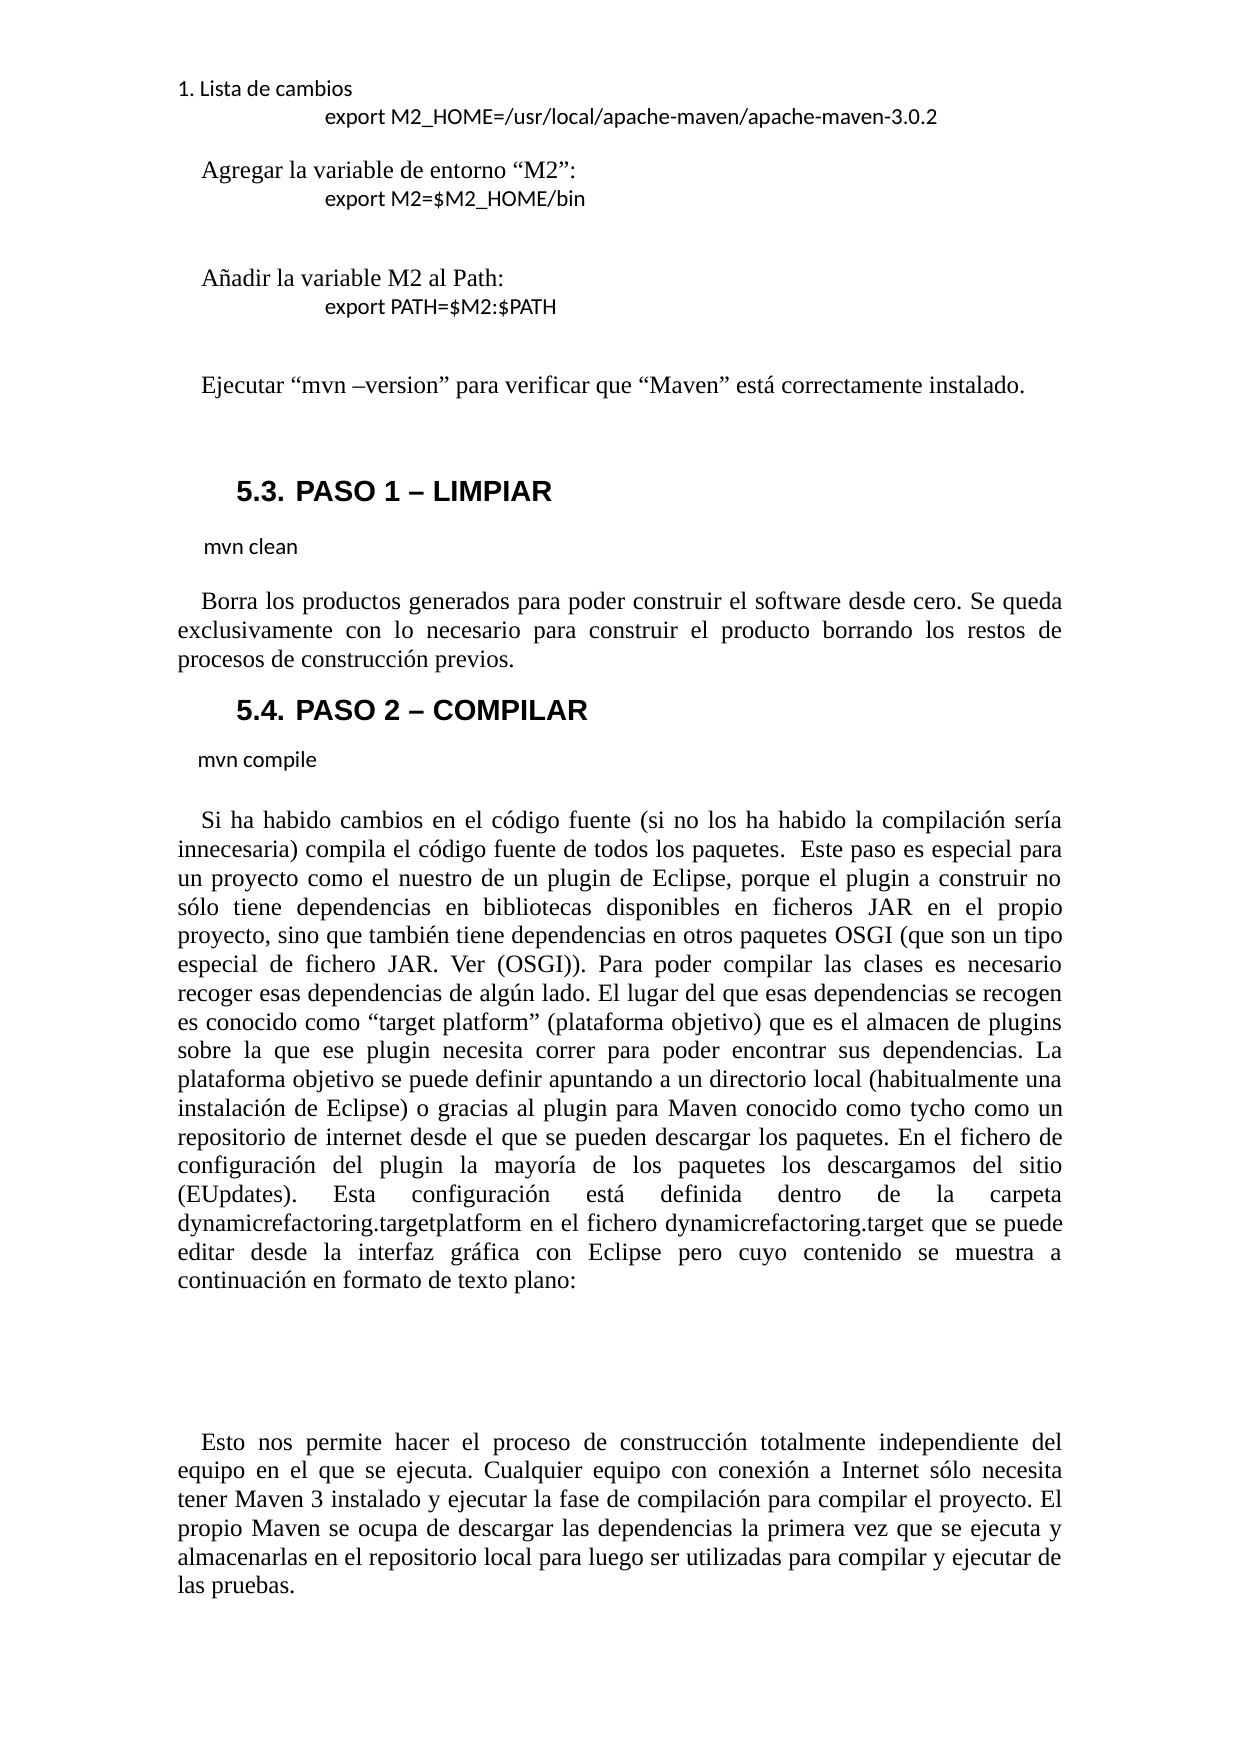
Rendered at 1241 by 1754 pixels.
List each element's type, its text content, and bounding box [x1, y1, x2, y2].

list Agregar la variable de entorno “M2”: [177, 156, 1063, 184]
subtitle Paso 1 – Limpiar [236, 474, 1063, 507]
text Esto nos permite hacer el proceso de construcción totalmente independiente del equipo en el que se ejecuta. Cualquier equipo con conexión a Internet sólo necesita tener Maven 3 instalado y ejecutar la fase de compilación para compilar el proyecto. El propio Maven se ocupa de descargar las dependencias la primera vez que se ejecuta y almacenarlas en el repositorio local para luego ser utilizadas para compilar y ejecutar de las pruebas. [177, 1427, 1063, 1599]
text Si ha habido cambios en el código fuente (si no los ha habido la compilación sería innecesaria) compila el código fuente de todos los paquetes. Este paso es especial para un proyecto como el nuestro de un plugin de Eclipse, porque el plugin a construir no sólo tiene dependencias en bibliotecas disponibles en ficheros JAR en el propio proyecto, sino que también tiene dependencias en otros paquetes OSGI (que son un tipo especial de fichero JAR. Ver (OSGI)). Para poder compilar las clases es necesario recoger esas dependencias de algún lado. El lugar del que esas dependencias se recogen es conocido como “target platform” (plataforma objetivo) que es el almacen de plugins sobre la que ese plugin necesita correr para poder encontrar sus dependencias. La plataforma objetivo se puede definir apuntando a un directorio local (habitualmente una instalación de Eclipse) o gracias al plugin para Maven conocido como tycho como un repositorio de internet desde el que se pueden descargar los paquetes. En el fichero de configuración del plugin la mayoría de los paquetes los descargamos del sitio (EUpdates). Esta configuración está definida dentro de la carpeta dynamicrefactoring.targetplatform en el fichero dynamicrefactoring.target que se puede editar desde la interfaz gráfica con Eclipse pero cuyo contenido se muestra a continuación en formato de texto plano: [177, 806, 1063, 1294]
text export M2_HOME=/usr/local/apache-maven/apache-maven-3.0.2 [324, 102, 938, 130]
list Ejecutar “mvn –version” para verificar que “Maven” está correctamente instalado. [177, 371, 1063, 399]
text mvn compile [197, 746, 317, 773]
text export M2=$M2_HOME/bin [324, 184, 586, 212]
list Añadir la variable M2 al Path: [177, 263, 1063, 292]
text mvn clean [203, 532, 298, 560]
text Borra los productos generados para poder construir el software desde cero. Se queda exclusivamente con lo necesario para construir el producto borrando los restos de procesos de construcción previos. [177, 586, 1063, 672]
subtitle paso 2 – Compilar [236, 693, 1063, 727]
text export PATH=$M2:$PATH [324, 292, 557, 320]
